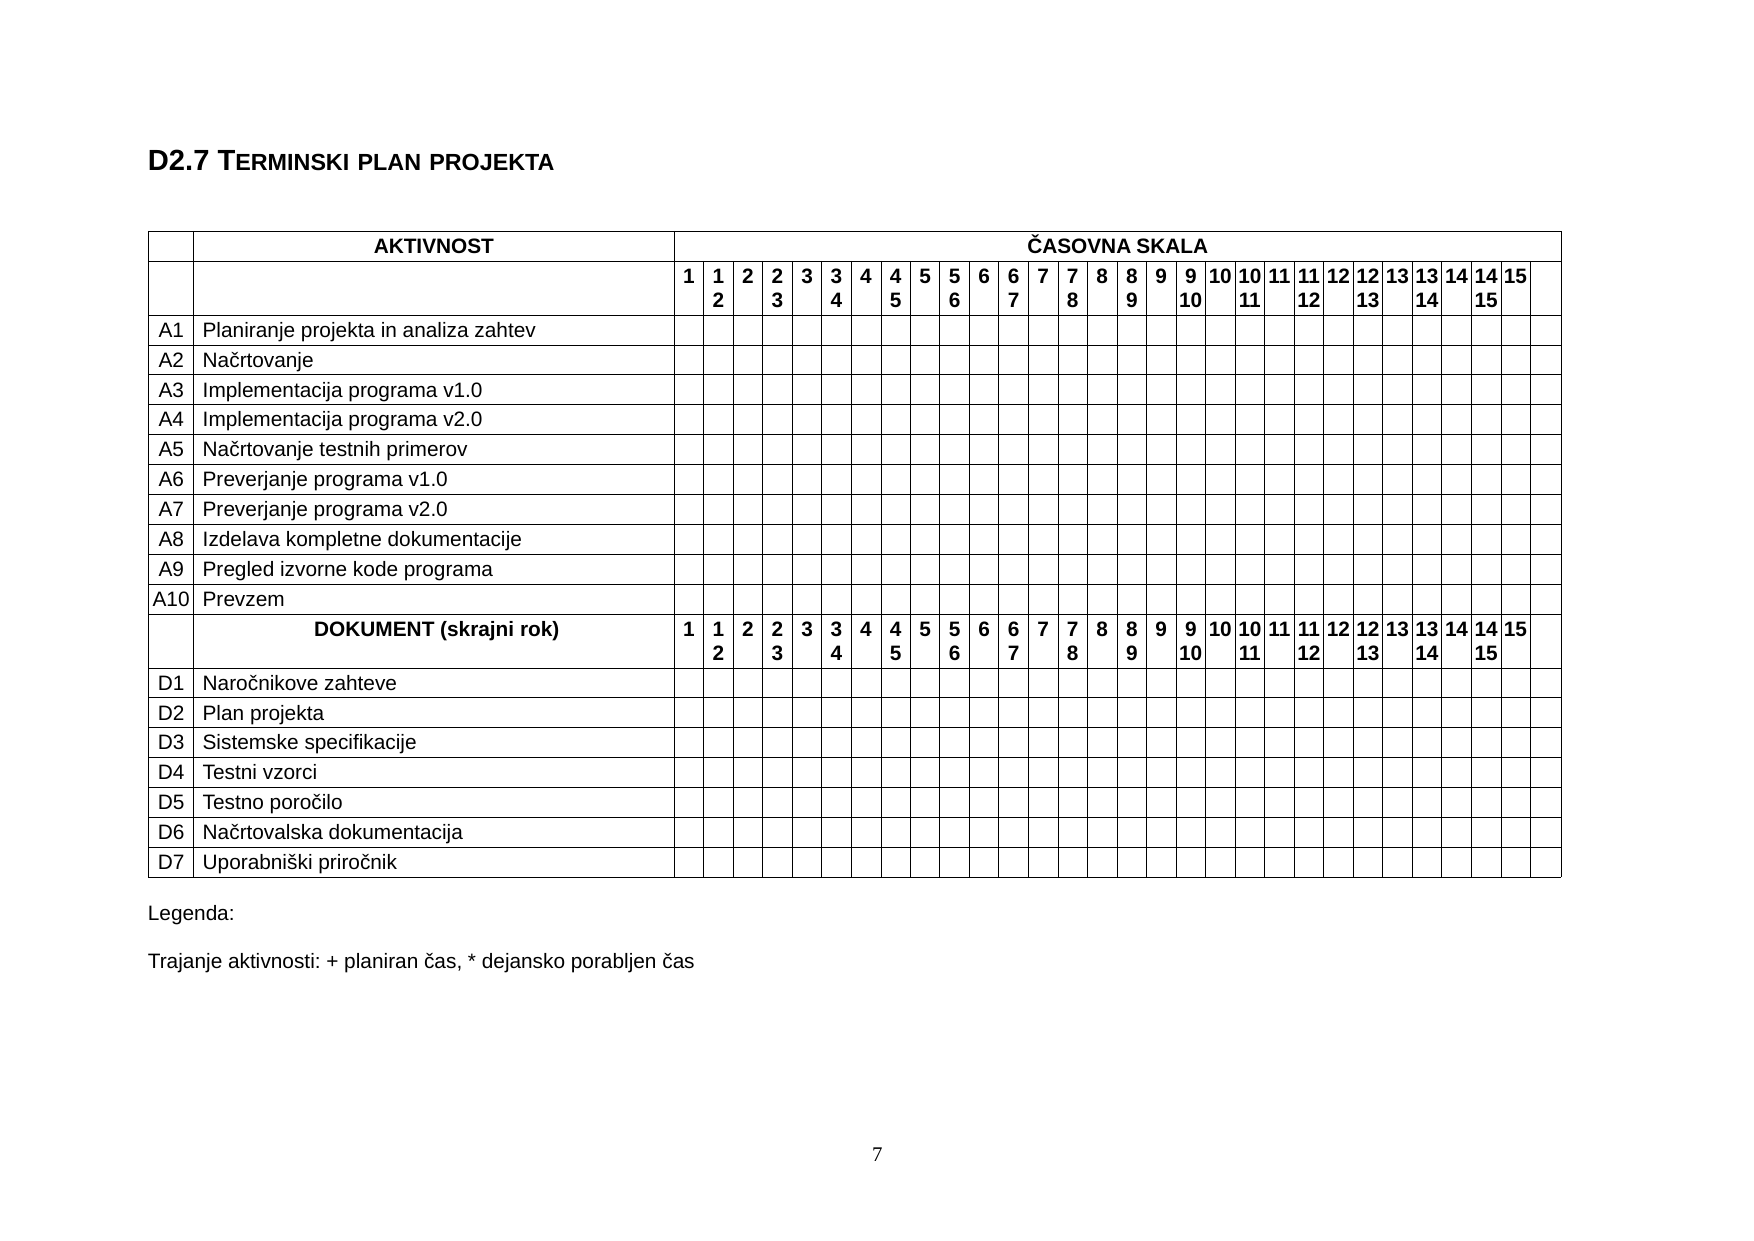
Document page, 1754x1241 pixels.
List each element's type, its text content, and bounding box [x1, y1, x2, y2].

table_cell [1472, 818, 1501, 847]
table_cell [1029, 585, 1058, 613]
table_cell [793, 346, 821, 374]
table_cell Izdelava kompletne dokumentacije [194, 525, 674, 554]
table_cell [1029, 525, 1058, 554]
table_cell 7 [1029, 615, 1058, 667]
table_cell [1088, 465, 1117, 494]
table_cell [675, 525, 703, 554]
table_cell [1295, 465, 1323, 494]
table_cell [1502, 698, 1530, 727]
table_cell 7 8 [1059, 262, 1087, 314]
table_cell [1383, 316, 1412, 344]
table_cell [704, 435, 733, 464]
table_cell [1118, 758, 1146, 787]
table_cell [852, 435, 881, 464]
table_cell [1206, 555, 1235, 584]
table_cell 13 14 [1413, 262, 1441, 314]
table_cell [1118, 465, 1146, 494]
table_cell [970, 525, 998, 554]
table_cell [763, 669, 792, 697]
table_cell [675, 375, 703, 404]
table_cell [970, 495, 998, 524]
table_cell D7 [149, 848, 193, 877]
table_cell [1324, 585, 1353, 613]
table_cell [1206, 346, 1235, 374]
table_cell [1295, 788, 1323, 817]
table_cell [675, 316, 703, 344]
table_cell [1029, 555, 1058, 584]
table_cell Uporabniški priročnik [194, 848, 674, 877]
table_cell [1324, 818, 1353, 847]
table_cell Preverjanje programa v1.0 [194, 465, 674, 494]
table_cell [1295, 405, 1323, 434]
table_cell [1531, 555, 1561, 584]
table_cell [1295, 669, 1323, 697]
table_cell [1442, 375, 1471, 404]
table_cell [1472, 555, 1501, 584]
table_cell [1265, 555, 1294, 584]
table_cell [852, 465, 881, 494]
table_cell [852, 728, 881, 757]
table_cell [882, 375, 910, 404]
table_cell [704, 375, 733, 404]
table_cell 14 [1442, 262, 1471, 314]
table_cell A2 [149, 346, 193, 374]
table_cell [1472, 728, 1501, 757]
table_cell [1177, 758, 1205, 787]
table_cell [1354, 316, 1382, 344]
table_cell [1502, 375, 1530, 404]
table_cell 2 3 [763, 615, 792, 667]
table_cell [852, 788, 881, 817]
table_cell [1531, 262, 1561, 314]
table_cell [1354, 585, 1382, 613]
table_cell [882, 525, 910, 554]
table_cell 8 9 [1118, 262, 1146, 314]
table_cell [1118, 405, 1146, 434]
table_cell [1118, 585, 1146, 613]
table_cell [675, 848, 703, 877]
table_cell [970, 728, 998, 757]
table_cell [882, 495, 910, 524]
table_cell [822, 525, 851, 554]
table_cell 3 4 [822, 615, 851, 667]
table_cell [1236, 848, 1264, 877]
table_cell [704, 465, 733, 494]
table_cell [1147, 728, 1176, 757]
table_cell [1502, 525, 1530, 554]
table_cell [1442, 848, 1471, 877]
table_cell [1502, 435, 1530, 464]
table_cell [1029, 465, 1058, 494]
table_cell [1029, 818, 1058, 847]
table_cell [911, 375, 939, 404]
table_cell [1059, 405, 1087, 434]
table_cell Implementacija programa v2.0 [194, 405, 674, 434]
table_cell [999, 495, 1028, 524]
table_cell [970, 555, 998, 584]
table_cell [1354, 375, 1382, 404]
table_cell [999, 758, 1028, 787]
table_cell [763, 375, 792, 404]
table_cell [763, 848, 792, 877]
table_cell [1029, 698, 1058, 727]
table_cell [1088, 585, 1117, 613]
table_cell [970, 435, 998, 464]
table_cell Načrtovalska dokumentacija [194, 818, 674, 847]
table_cell [911, 669, 939, 697]
table_cell [822, 585, 851, 613]
table_cell [734, 669, 762, 697]
table_cell 2 [734, 615, 762, 667]
table_cell [1059, 698, 1087, 727]
table_cell [1177, 375, 1205, 404]
table_cell [1236, 346, 1264, 374]
table_cell [793, 848, 821, 877]
table_cell [1472, 848, 1501, 877]
table_cell [1265, 375, 1294, 404]
table_cell [1413, 435, 1441, 464]
table_cell 11 12 [1295, 262, 1323, 314]
table_cell [1265, 495, 1294, 524]
table_cell 12 [1324, 262, 1353, 314]
table_cell [1413, 375, 1441, 404]
table_cell [704, 495, 733, 524]
table_cell [1383, 555, 1412, 584]
table_cell [763, 555, 792, 584]
table_cell [1354, 525, 1382, 554]
table_cell [1324, 848, 1353, 877]
table_cell [1029, 316, 1058, 344]
table_cell 4 5 [882, 262, 910, 314]
table_cell [1147, 555, 1176, 584]
table_cell [940, 818, 969, 847]
table_cell [999, 346, 1028, 374]
table_cell [1118, 495, 1146, 524]
table_cell [1354, 555, 1382, 584]
table_cell [822, 555, 851, 584]
table_cell [882, 555, 910, 584]
table_cell [911, 788, 939, 817]
table_cell [675, 818, 703, 847]
table_cell [1413, 818, 1441, 847]
table_cell [734, 555, 762, 584]
table_cell [1177, 525, 1205, 554]
table_cell [1383, 585, 1412, 613]
table_cell 11 [1265, 615, 1294, 667]
table_cell [793, 818, 821, 847]
table_cell [970, 788, 998, 817]
table_cell Načrtovanje [194, 346, 674, 374]
table_cell [763, 346, 792, 374]
table_cell [1029, 758, 1058, 787]
table_cell [970, 346, 998, 374]
table_cell [1265, 788, 1294, 817]
table_cell [1236, 788, 1264, 817]
table_cell [1413, 788, 1441, 817]
table_cell [1118, 555, 1146, 584]
table_cell [194, 262, 674, 314]
table_cell [793, 698, 821, 727]
table_cell [1442, 405, 1471, 434]
table_cell [1472, 525, 1501, 554]
table_cell [822, 495, 851, 524]
table_cell [822, 465, 851, 494]
table_cell [1147, 316, 1176, 344]
table_cell 14 15 [1472, 262, 1501, 314]
table_cell [882, 728, 910, 757]
table_cell [911, 585, 939, 613]
table_cell 8 [1088, 262, 1117, 314]
table_cell [734, 758, 762, 787]
table_cell [940, 728, 969, 757]
table_cell [1324, 728, 1353, 757]
table_cell [1088, 728, 1117, 757]
table_cell [1383, 728, 1412, 757]
table_cell 4 [852, 615, 881, 667]
table_cell [1118, 375, 1146, 404]
table_cell [1324, 698, 1353, 727]
table_cell [1088, 495, 1117, 524]
table_cell 5 [911, 615, 939, 667]
table_cell [1354, 728, 1382, 757]
table_cell 3 [793, 262, 821, 314]
table_cell [999, 525, 1028, 554]
table_cell 6 [970, 615, 998, 667]
table_cell [911, 818, 939, 847]
table_cell A3 [149, 375, 193, 404]
table_cell [1206, 728, 1235, 757]
table_cell [675, 728, 703, 757]
table_cell [1088, 848, 1117, 877]
table_cell [1088, 316, 1117, 344]
table_cell [1531, 525, 1561, 554]
table_cell [1029, 405, 1058, 434]
table_cell [822, 669, 851, 697]
table_cell [1265, 405, 1294, 434]
table_cell [1354, 465, 1382, 494]
table_cell [1442, 525, 1471, 554]
table_cell [763, 818, 792, 847]
table_cell [940, 669, 969, 697]
table_cell [940, 465, 969, 494]
table_cell [1324, 465, 1353, 494]
table_cell [1295, 495, 1323, 524]
table_cell [1059, 788, 1087, 817]
table_cell [940, 316, 969, 344]
table_header ČASOVNA SKALA [675, 232, 1561, 261]
table_cell Planiranje projekta in analiza zahtev [194, 316, 674, 344]
table_cell [1118, 728, 1146, 757]
table_cell [1206, 375, 1235, 404]
table_cell [822, 788, 851, 817]
table_cell [1059, 555, 1087, 584]
table_cell [1265, 316, 1294, 344]
table_cell [1472, 435, 1501, 464]
table_cell [1502, 405, 1530, 434]
table_cell [911, 525, 939, 554]
table_cell [1236, 555, 1264, 584]
table_cell [1147, 346, 1176, 374]
table_cell [1177, 818, 1205, 847]
table_cell [1088, 758, 1117, 787]
table_cell [1236, 669, 1264, 697]
table_cell [1177, 465, 1205, 494]
table_cell [999, 375, 1028, 404]
table_cell 1 [675, 262, 703, 314]
table_cell [940, 585, 969, 613]
table_cell [793, 788, 821, 817]
table_cell [1029, 495, 1058, 524]
table_cell [1147, 405, 1176, 434]
table_cell [1059, 525, 1087, 554]
table_cell A4 [149, 405, 193, 434]
table_cell [1413, 848, 1441, 877]
table_cell [1442, 788, 1471, 817]
table_cell [1059, 669, 1087, 697]
table_cell [970, 585, 998, 613]
table_cell [940, 346, 969, 374]
table_cell [1088, 405, 1117, 434]
table_cell [793, 669, 821, 697]
table_cell [793, 728, 821, 757]
table_cell [970, 698, 998, 727]
table_cell [1295, 698, 1323, 727]
table_cell [1206, 698, 1235, 727]
table_cell [1088, 375, 1117, 404]
table_cell [1147, 669, 1176, 697]
table_cell [822, 435, 851, 464]
table_cell [1383, 758, 1412, 787]
table_cell [1413, 465, 1441, 494]
table_cell [1531, 758, 1561, 787]
table_cell [1177, 698, 1205, 727]
table_cell [1502, 728, 1530, 757]
table_cell [1029, 848, 1058, 877]
table_cell [1354, 698, 1382, 727]
table_cell [1295, 346, 1323, 374]
table_cell [1413, 728, 1441, 757]
table_cell [1118, 788, 1146, 817]
table_cell [1413, 405, 1441, 434]
table_cell [763, 698, 792, 727]
table_cell [940, 788, 969, 817]
table_cell 6 7 [999, 262, 1028, 314]
table_cell 5 6 [940, 615, 969, 667]
table_cell [704, 316, 733, 344]
table_cell [1324, 555, 1353, 584]
table_header [149, 232, 193, 261]
table_cell [734, 435, 762, 464]
table_cell [1354, 758, 1382, 787]
table_cell [1236, 758, 1264, 787]
table_cell [1177, 585, 1205, 613]
table_cell [793, 495, 821, 524]
table_cell [882, 758, 910, 787]
table_cell [940, 435, 969, 464]
table_cell [1531, 405, 1561, 434]
table_cell [1177, 788, 1205, 817]
table_cell [1118, 848, 1146, 877]
table_cell [1265, 818, 1294, 847]
table_cell [911, 555, 939, 584]
table_cell [704, 346, 733, 374]
table_cell 4 5 [882, 615, 910, 667]
table_cell [1472, 346, 1501, 374]
table_cell [822, 818, 851, 847]
table_cell [1206, 435, 1235, 464]
table_cell 15 [1502, 262, 1530, 314]
table_cell [675, 698, 703, 727]
table_cell [675, 555, 703, 584]
table_cell [675, 405, 703, 434]
table_cell [970, 758, 998, 787]
table_cell [763, 788, 792, 817]
table_cell 2 [734, 262, 762, 314]
table_cell 9 10 [1177, 262, 1205, 314]
table_cell [763, 405, 792, 434]
table_cell [882, 848, 910, 877]
table_cell [1206, 495, 1235, 524]
table_cell [882, 435, 910, 464]
table_cell [1177, 555, 1205, 584]
table_cell [1383, 848, 1412, 877]
table_cell [1088, 818, 1117, 847]
table_cell [1531, 698, 1561, 727]
table_cell [1295, 848, 1323, 877]
table_cell [1354, 788, 1382, 817]
table_cell [940, 405, 969, 434]
table_cell [1206, 669, 1235, 697]
table_cell [1265, 848, 1294, 877]
table_cell [1147, 818, 1176, 847]
table_cell [1354, 848, 1382, 877]
table_cell [999, 848, 1028, 877]
table_cell [1472, 465, 1501, 494]
table_cell [149, 262, 193, 314]
table_cell [734, 525, 762, 554]
table_cell [1354, 669, 1382, 697]
table_header AKTIVNOST [194, 232, 674, 261]
table_cell [1354, 405, 1382, 434]
table_cell [1502, 669, 1530, 697]
table_cell [734, 698, 762, 727]
table_cell [1147, 375, 1176, 404]
table_cell [1147, 698, 1176, 727]
table_cell [763, 435, 792, 464]
table_cell [1177, 728, 1205, 757]
table_cell [1265, 465, 1294, 494]
table_cell Testni vzorci [194, 758, 674, 787]
table_cell [852, 585, 881, 613]
table_cell [1442, 465, 1471, 494]
table_cell [1029, 788, 1058, 817]
table_cell [675, 465, 703, 494]
table_cell [940, 525, 969, 554]
table_cell [1354, 346, 1382, 374]
table_cell [704, 758, 733, 787]
table_cell [1265, 435, 1294, 464]
table_cell [940, 758, 969, 787]
table_cell [1118, 346, 1146, 374]
table_cell [999, 435, 1028, 464]
table_cell [970, 669, 998, 697]
table_cell 8 9 [1118, 615, 1146, 667]
table_cell [852, 405, 881, 434]
table_cell 14 15 [1472, 615, 1501, 667]
table_cell [970, 405, 998, 434]
table_cell 6 7 [999, 615, 1028, 667]
table_cell [1295, 375, 1323, 404]
table_cell [1383, 346, 1412, 374]
table_cell [1265, 758, 1294, 787]
table_cell [1147, 525, 1176, 554]
table_cell [675, 585, 703, 613]
table_cell [999, 669, 1028, 697]
table_cell Naročnikove zahteve [194, 669, 674, 697]
table_cell 13 [1383, 262, 1412, 314]
table_cell [1502, 788, 1530, 817]
table_cell [1442, 555, 1471, 584]
table_cell [882, 669, 910, 697]
table_cell Testno poročilo [194, 788, 674, 817]
table_cell [940, 495, 969, 524]
table_cell [1502, 316, 1530, 344]
table_cell [1059, 316, 1087, 344]
table_cell 3 4 [822, 262, 851, 314]
table_cell [149, 615, 193, 667]
table_cell [911, 346, 939, 374]
table_cell [1383, 375, 1412, 404]
table_cell [734, 848, 762, 877]
table_cell [822, 405, 851, 434]
table_cell [1088, 525, 1117, 554]
table_cell [1088, 435, 1117, 464]
table_cell [1413, 585, 1441, 613]
table_cell [1236, 375, 1264, 404]
table_cell 10 11 [1236, 262, 1264, 314]
table_cell [1531, 316, 1561, 344]
table_cell [1059, 495, 1087, 524]
table_cell [882, 465, 910, 494]
table_cell [1442, 495, 1471, 524]
table_cell [1472, 585, 1501, 613]
table_cell [970, 465, 998, 494]
table_cell [1502, 555, 1530, 584]
table_cell [911, 316, 939, 344]
table_cell [1029, 346, 1058, 374]
table_cell [704, 525, 733, 554]
table_cell [1147, 465, 1176, 494]
table_cell [1442, 698, 1471, 727]
table_cell 7 [1029, 262, 1058, 314]
table_cell Načrtovanje testnih primerov [194, 435, 674, 464]
table_cell [822, 758, 851, 787]
table_cell 10 [1206, 615, 1235, 667]
table_cell [1029, 728, 1058, 757]
table_cell [734, 585, 762, 613]
table_cell [1354, 495, 1382, 524]
table_cell [1472, 788, 1501, 817]
table_cell [1059, 728, 1087, 757]
table_cell [704, 788, 733, 817]
table_cell [1236, 818, 1264, 847]
table_cell [1295, 585, 1323, 613]
table_cell [734, 316, 762, 344]
table_cell [1531, 728, 1561, 757]
table_cell [793, 758, 821, 787]
table_cell [1531, 788, 1561, 817]
table_cell [675, 669, 703, 697]
table_cell [999, 788, 1028, 817]
table_cell [1383, 788, 1412, 817]
table_cell [734, 818, 762, 847]
table_cell A10 [149, 585, 193, 613]
table_cell [822, 728, 851, 757]
table_cell D4 [149, 758, 193, 787]
table_cell [763, 758, 792, 787]
table_cell [793, 405, 821, 434]
table_cell [1502, 346, 1530, 374]
table_cell [1206, 405, 1235, 434]
table_cell [852, 375, 881, 404]
table_cell [882, 585, 910, 613]
table_cell [1383, 405, 1412, 434]
table_cell [793, 435, 821, 464]
table_cell [704, 848, 733, 877]
table_cell [940, 848, 969, 877]
table_cell [1383, 698, 1412, 727]
table_cell [793, 525, 821, 554]
table_cell [1206, 525, 1235, 554]
table_cell [763, 495, 792, 524]
table_cell [763, 465, 792, 494]
table_cell [1472, 495, 1501, 524]
table_cell [852, 669, 881, 697]
table_cell [1324, 405, 1353, 434]
table_cell [1059, 435, 1087, 464]
table_cell [1088, 669, 1117, 697]
table_cell [1472, 375, 1501, 404]
table_cell [1236, 316, 1264, 344]
table_cell [999, 555, 1028, 584]
table_cell [1206, 316, 1235, 344]
table_cell [1413, 555, 1441, 584]
table_cell 1 2 [704, 615, 733, 667]
table_cell A6 [149, 465, 193, 494]
table_cell [1265, 669, 1294, 697]
table_cell [852, 495, 881, 524]
table_cell [1324, 435, 1353, 464]
table_cell 15 [1502, 615, 1530, 667]
table_cell [852, 316, 881, 344]
table_cell [1383, 495, 1412, 524]
table_cell [1531, 346, 1561, 374]
table_cell [1531, 375, 1561, 404]
table_cell [1118, 698, 1146, 727]
table_cell [940, 555, 969, 584]
table_cell [999, 465, 1028, 494]
table_cell [1147, 758, 1176, 787]
table_cell [704, 555, 733, 584]
table_cell [970, 316, 998, 344]
table_cell [1502, 758, 1530, 787]
table_cell D3 [149, 728, 193, 757]
table_cell [1059, 346, 1087, 374]
table_cell [1295, 316, 1323, 344]
table_cell [1324, 788, 1353, 817]
table_cell [1531, 435, 1561, 464]
table_cell [1324, 316, 1353, 344]
table_cell [1383, 525, 1412, 554]
table_cell [822, 316, 851, 344]
table_cell [1531, 495, 1561, 524]
table_cell [1029, 669, 1058, 697]
table_cell [882, 818, 910, 847]
table_cell [704, 405, 733, 434]
text Trajanje aktivnosti: + planiran čas, * dejansko porabljen čas [148, 949, 1606, 973]
table_cell [822, 375, 851, 404]
table_cell [1118, 316, 1146, 344]
table_cell Prevzem [194, 585, 674, 613]
table_cell [1118, 818, 1146, 847]
table_cell D1 [149, 669, 193, 697]
table_cell [1236, 495, 1264, 524]
table_cell [1059, 375, 1087, 404]
subtitle Terminski plan projekta [148, 143, 1606, 177]
table_cell [1383, 465, 1412, 494]
table_cell [1324, 525, 1353, 554]
table_cell [1472, 698, 1501, 727]
table_cell [822, 848, 851, 877]
table_cell [1413, 346, 1441, 374]
table_cell [763, 316, 792, 344]
table_cell [882, 788, 910, 817]
table_cell 10 11 [1236, 615, 1264, 667]
table_cell A7 [149, 495, 193, 524]
table_cell [1324, 669, 1353, 697]
table_cell [1177, 405, 1205, 434]
table_cell [1442, 585, 1471, 613]
table_cell [999, 818, 1028, 847]
table_cell [1502, 848, 1530, 877]
table_cell [704, 818, 733, 847]
table_cell [970, 375, 998, 404]
table_cell [1177, 346, 1205, 374]
table_cell [1413, 758, 1441, 787]
table_cell [675, 346, 703, 374]
table_cell [970, 848, 998, 877]
table_cell [1147, 495, 1176, 524]
table_cell [1265, 728, 1294, 757]
table_cell [1531, 585, 1561, 613]
table_cell [999, 698, 1028, 727]
table_cell [763, 525, 792, 554]
table_cell [704, 669, 733, 697]
table_cell [1059, 585, 1087, 613]
table_cell [911, 465, 939, 494]
table_cell [675, 495, 703, 524]
table_cell [852, 525, 881, 554]
table_cell [1295, 435, 1323, 464]
table_cell 9 [1147, 615, 1176, 667]
table_cell [675, 788, 703, 817]
table_cell [1383, 669, 1412, 697]
table_cell [1059, 848, 1087, 877]
table_cell [1147, 848, 1176, 877]
table_cell [1177, 848, 1205, 877]
table_cell [999, 316, 1028, 344]
table_cell [1442, 818, 1471, 847]
table_cell 9 10 [1177, 615, 1205, 667]
table_cell [1177, 669, 1205, 697]
table_cell [734, 788, 762, 817]
table_cell [704, 585, 733, 613]
table_cell [1147, 435, 1176, 464]
table_cell [793, 465, 821, 494]
table_cell [1442, 435, 1471, 464]
table_cell 11 [1265, 262, 1294, 314]
table_cell [734, 375, 762, 404]
table_cell [1029, 375, 1058, 404]
table_cell [1472, 669, 1501, 697]
table_cell [1265, 698, 1294, 727]
table_cell [793, 375, 821, 404]
table_cell [1059, 818, 1087, 847]
table_cell [882, 698, 910, 727]
table_cell 3 [793, 615, 821, 667]
table_cell [1177, 435, 1205, 464]
table_cell [1177, 316, 1205, 344]
table_cell [1531, 818, 1561, 847]
table_cell [734, 346, 762, 374]
table_cell Plan projekta [194, 698, 674, 727]
table_cell [1442, 758, 1471, 787]
table_cell [999, 585, 1028, 613]
table_cell [734, 465, 762, 494]
table_cell A8 [149, 525, 193, 554]
table_cell 12 13 [1354, 615, 1382, 667]
table_cell [1442, 728, 1471, 757]
table_cell A5 [149, 435, 193, 464]
table_cell [1206, 585, 1235, 613]
table_cell [822, 698, 851, 727]
table_cell [704, 698, 733, 727]
table_cell [1324, 495, 1353, 524]
table_cell [1531, 669, 1561, 697]
table_cell A1 [149, 316, 193, 344]
table_cell [1531, 848, 1561, 877]
table_cell [793, 316, 821, 344]
table_cell D6 [149, 818, 193, 847]
table_cell [734, 495, 762, 524]
table_cell [911, 495, 939, 524]
table_cell [793, 555, 821, 584]
table_cell [793, 585, 821, 613]
table_cell [822, 346, 851, 374]
table_cell [911, 405, 939, 434]
table_cell [1413, 669, 1441, 697]
table_cell 10 [1206, 262, 1235, 314]
table_cell Pregled izvorne kode programa [194, 555, 674, 584]
table_cell [1265, 346, 1294, 374]
table_cell [1088, 788, 1117, 817]
table_cell [1236, 728, 1264, 757]
table_cell [882, 316, 910, 344]
table_cell [1502, 818, 1530, 847]
table_cell [1324, 375, 1353, 404]
table_cell 11 12 [1295, 615, 1323, 667]
table_cell [1177, 495, 1205, 524]
table_cell [1118, 669, 1146, 697]
table_cell [1265, 585, 1294, 613]
table_cell 5 [911, 262, 939, 314]
table_cell [1502, 585, 1530, 613]
table_cell 13 [1383, 615, 1412, 667]
table_cell Sistemske specifikacije [194, 728, 674, 757]
table_cell [1147, 788, 1176, 817]
table_cell [1413, 316, 1441, 344]
table_cell [911, 758, 939, 787]
table_cell [1236, 698, 1264, 727]
table_cell [1354, 818, 1382, 847]
table_cell [675, 758, 703, 787]
table_cell [940, 375, 969, 404]
table_cell [882, 405, 910, 434]
table_cell [1059, 758, 1087, 787]
table_cell [734, 405, 762, 434]
table_cell [1236, 525, 1264, 554]
table_cell [882, 346, 910, 374]
table_cell [1236, 405, 1264, 434]
table_cell [1088, 346, 1117, 374]
table_cell [1295, 555, 1323, 584]
table_cell 5 6 [940, 262, 969, 314]
table_cell [852, 818, 881, 847]
table_cell [1118, 435, 1146, 464]
table_cell [1236, 465, 1264, 494]
table_cell [1295, 758, 1323, 787]
table_cell [1354, 435, 1382, 464]
table_cell [1295, 525, 1323, 554]
table_cell [940, 698, 969, 727]
table_cell [1472, 758, 1501, 787]
table_cell 13 14 [1413, 615, 1441, 667]
text Legenda: [148, 901, 1606, 925]
table_cell [1413, 525, 1441, 554]
table_cell 12 13 [1354, 262, 1382, 314]
table_cell [852, 758, 881, 787]
table_cell [1383, 435, 1412, 464]
table_cell [1502, 465, 1530, 494]
table_cell [1413, 495, 1441, 524]
table_cell [1442, 669, 1471, 697]
table_cell A9 [149, 555, 193, 584]
table_cell [1206, 788, 1235, 817]
table_cell [1413, 698, 1441, 727]
table_cell [1206, 848, 1235, 877]
table_cell [1442, 346, 1471, 374]
table_cell [1442, 316, 1471, 344]
table_cell [1502, 495, 1530, 524]
table_cell [1383, 818, 1412, 847]
table_cell 7 8 [1059, 615, 1087, 667]
table_cell Implementacija programa v1.0 [194, 375, 674, 404]
table_cell [1265, 525, 1294, 554]
table_cell [999, 728, 1028, 757]
table_cell [911, 435, 939, 464]
table_cell [1147, 585, 1176, 613]
table_cell 9 [1147, 262, 1176, 314]
table_cell 12 [1324, 615, 1353, 667]
table_cell [1295, 818, 1323, 847]
table_cell [1324, 346, 1353, 374]
table_cell [1088, 555, 1117, 584]
table_cell [999, 405, 1028, 434]
table_cell [911, 848, 939, 877]
table_cell [852, 698, 881, 727]
table_cell [1059, 465, 1087, 494]
table_cell 14 [1442, 615, 1471, 667]
table_cell Preverjanje programa v2.0 [194, 495, 674, 524]
table_cell [1206, 465, 1235, 494]
table_cell D2 [149, 698, 193, 727]
table_cell [1029, 435, 1058, 464]
table_cell [1472, 405, 1501, 434]
table_cell [763, 585, 792, 613]
table_cell [1088, 698, 1117, 727]
table_cell D5 [149, 788, 193, 817]
table_cell 4 [852, 262, 881, 314]
table_cell [911, 698, 939, 727]
table_cell [852, 555, 881, 584]
table_cell [734, 728, 762, 757]
table_cell [1118, 525, 1146, 554]
table_cell [1236, 435, 1264, 464]
table_cell [1472, 316, 1501, 344]
table_cell [763, 728, 792, 757]
table_cell [1324, 758, 1353, 787]
table_cell [704, 728, 733, 757]
table_cell [1206, 818, 1235, 847]
table_cell [675, 435, 703, 464]
table_cell [1295, 728, 1323, 757]
table_cell [852, 848, 881, 877]
table_cell [1531, 615, 1561, 667]
table_cell 1 2 [704, 262, 733, 314]
table_cell [970, 818, 998, 847]
table_cell [852, 346, 881, 374]
table_cell 2 3 [763, 262, 792, 314]
table_cell DOKUMENT (skrajni rok) [194, 615, 674, 667]
table_cell [1206, 758, 1235, 787]
table_cell 8 [1088, 615, 1117, 667]
table_cell 6 [970, 262, 998, 314]
table_cell [911, 728, 939, 757]
table_cell 1 [675, 615, 703, 667]
table_cell [1531, 465, 1561, 494]
table_cell [1236, 585, 1264, 613]
